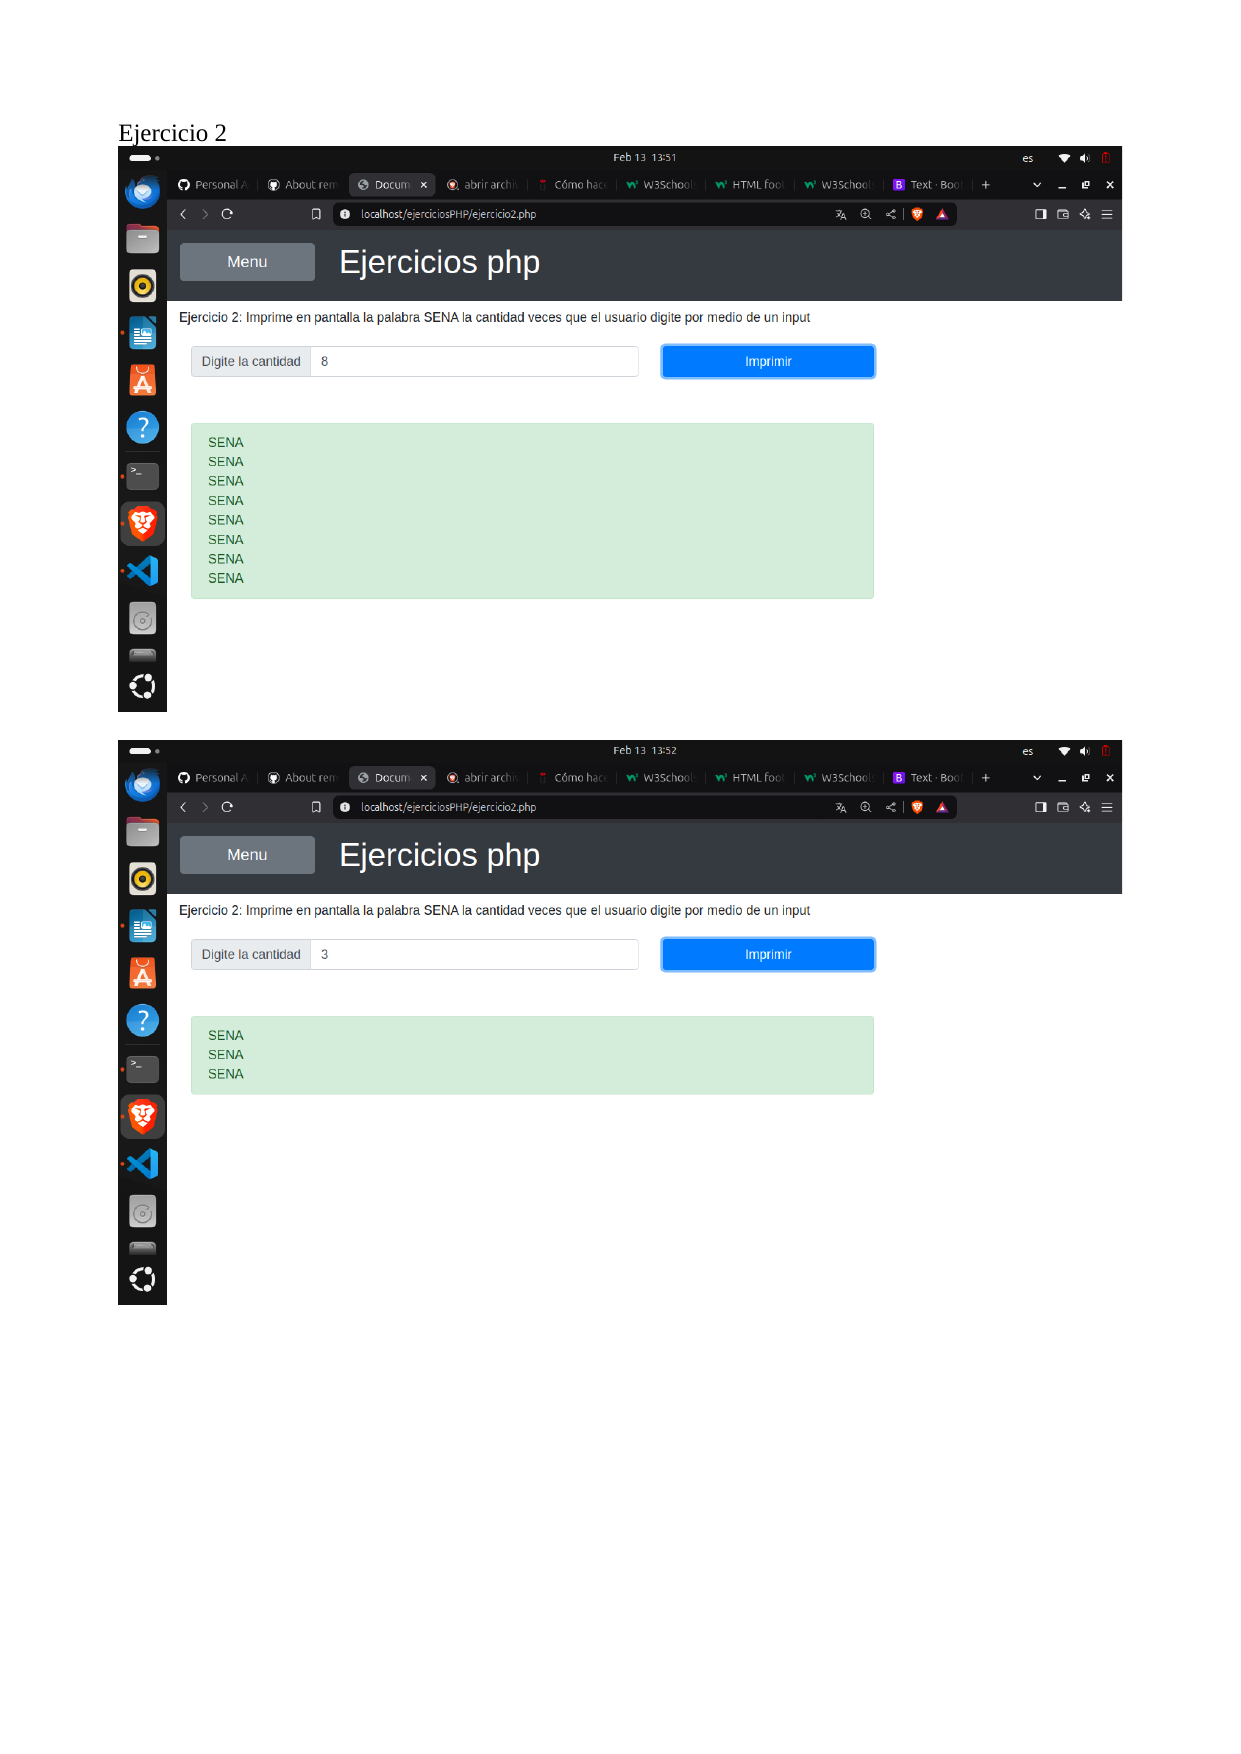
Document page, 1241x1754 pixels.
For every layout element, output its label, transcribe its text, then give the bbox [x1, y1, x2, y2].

picture [118, 146, 1123, 712]
picture [118, 740, 1123, 1305]
text Ejercicio 2 [118, 118, 1122, 146]
